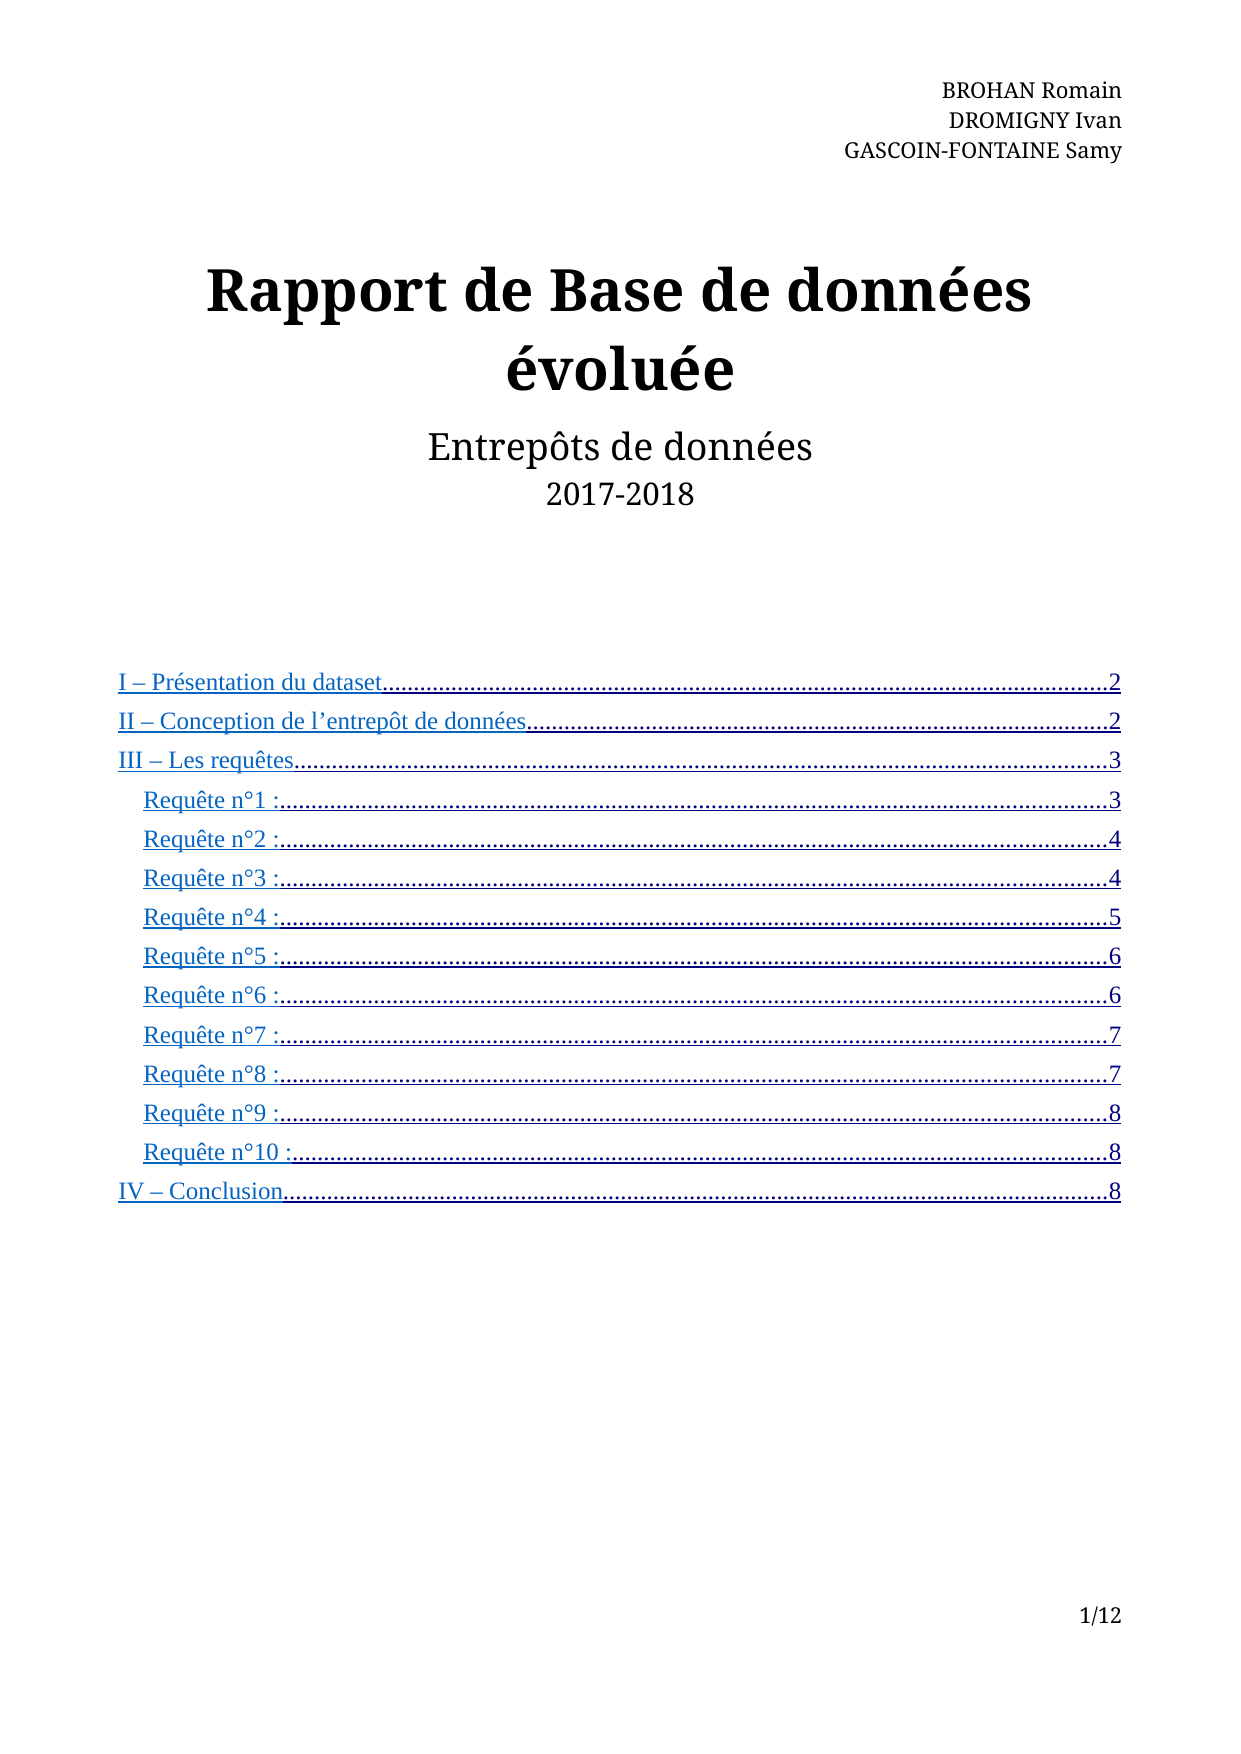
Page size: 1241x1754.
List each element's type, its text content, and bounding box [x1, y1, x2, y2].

text Requête n°7 : 7 [143, 1020, 1122, 1048]
text 2017-2018 [118, 471, 1122, 514]
text III – Les requêtes 3 [118, 746, 1122, 774]
text II – Conception de l’entrepôt de données 2 [118, 706, 1122, 735]
text Requête n°8 : 7 [143, 1059, 1122, 1088]
text Requête n°9 : 8 [143, 1098, 1122, 1127]
text Requête n°1 : 3 [143, 785, 1122, 813]
text Rapport de Base de données évoluée [118, 249, 1122, 408]
text GASCOIN-FONTAINE Samy [118, 134, 1122, 164]
text DROMIGNY Ivan [118, 105, 1122, 134]
text Requête n°6 : 6 [143, 981, 1122, 1009]
text Entrepôts de données [118, 420, 1122, 471]
text I – Présentation du dataset 2 [118, 667, 1122, 696]
text Requête n°3 : 4 [143, 863, 1122, 892]
text Requête n°5 : 6 [143, 941, 1122, 970]
text Requête n°4 : 5 [143, 902, 1122, 931]
text IV – Conclusion 8 [118, 1176, 1122, 1205]
text BROHAN Romain [118, 75, 1122, 105]
text Requête n°10 : 8 [143, 1137, 1122, 1166]
text Requête n°2 : 4 [143, 824, 1122, 853]
